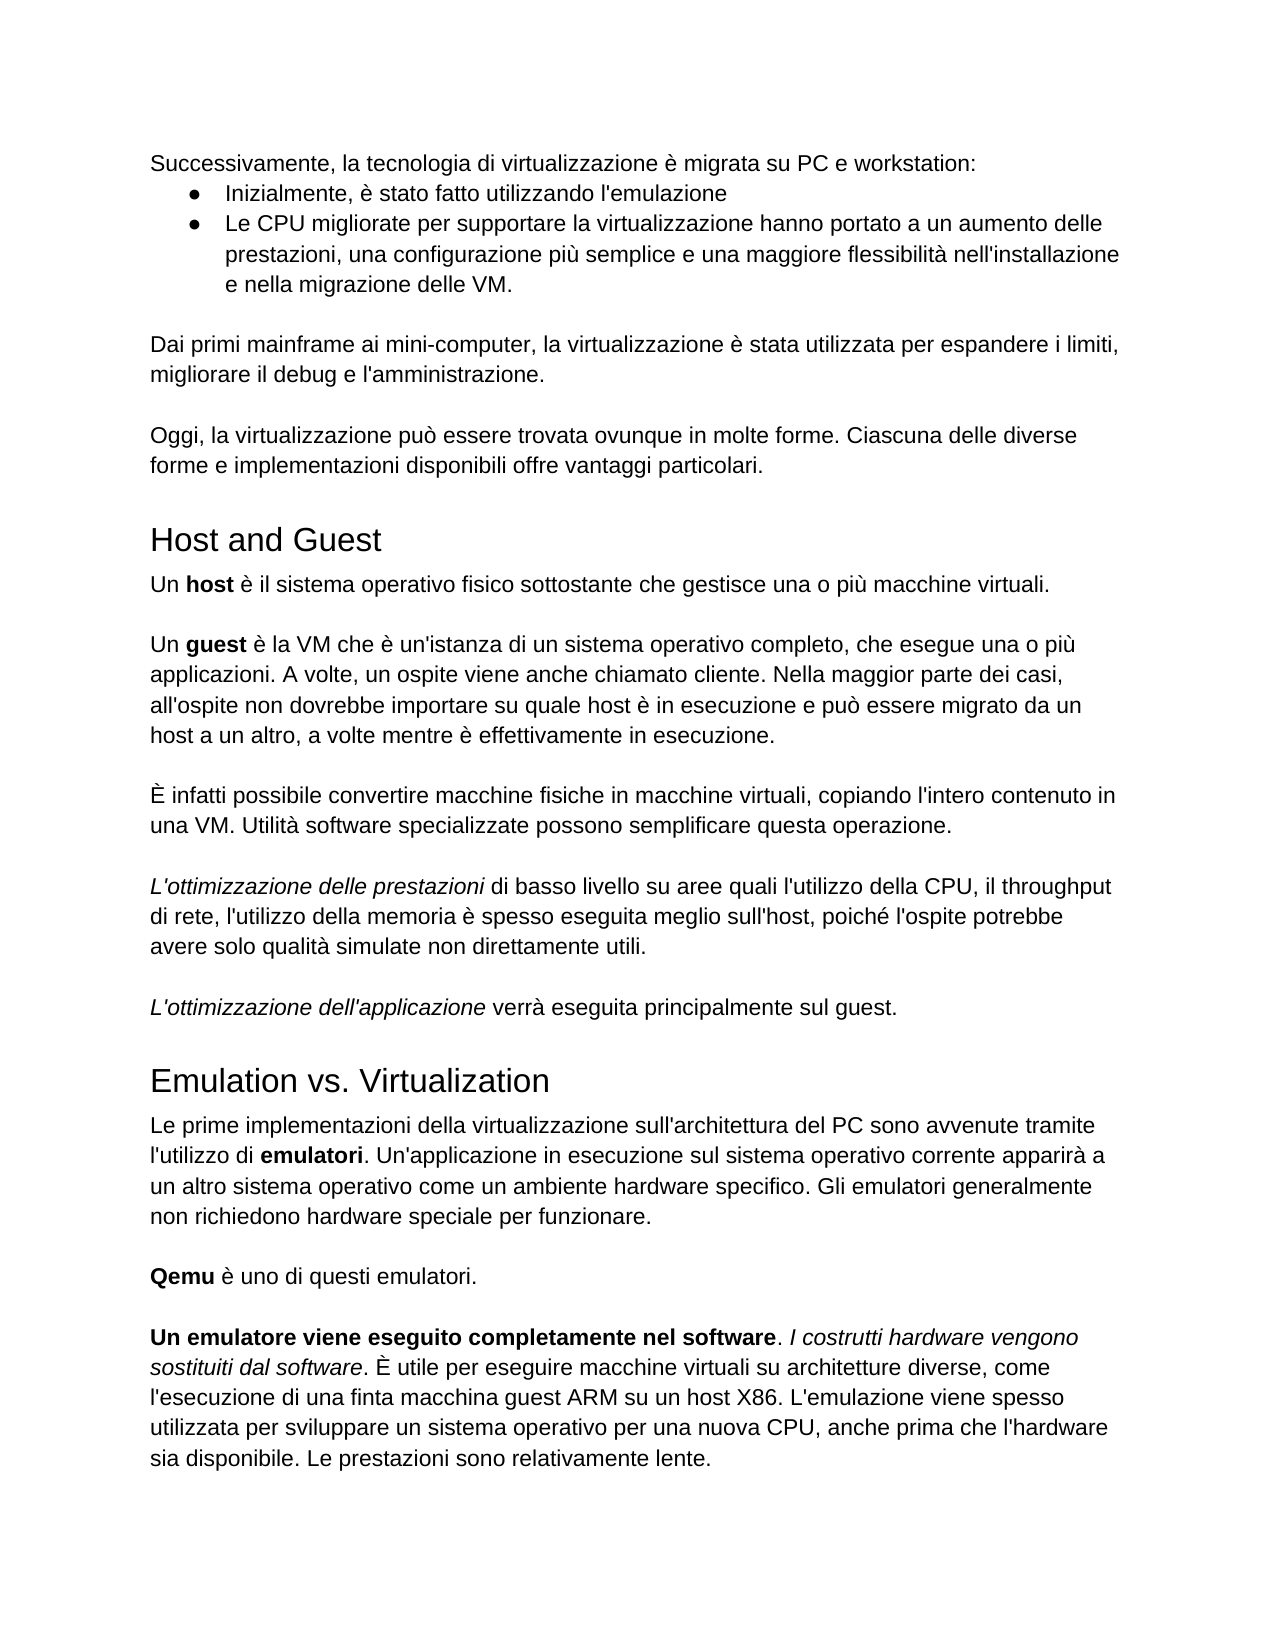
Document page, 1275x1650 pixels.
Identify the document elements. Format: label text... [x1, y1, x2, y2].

list Le CPU migliorate per supportare la virtualizzazione hanno portato a un aumento delle prestazioni, una configurazione più semplice e una maggiore flessibilità nell'installazione e nella migrazione delle VM. [187, 210, 1125, 297]
text Un emulatore viene eseguito completamente nel software. I costrutti hardware vengono sostituiti dal software. È utile per eseguire macchine virtuali su architetture diverse, come l'esecuzione di una finta macchina guest ARM su un host X86. L'emulazione viene spesso utilizzata per sviluppare un sistema operativo per una nuova CPU, anche prima che l'hardware sia disponibile. Le prestazioni sono relativamente lente. [150, 1324, 1125, 1471]
text Dai primi mainframe ai mini-computer, la virtualizzazione è stata utilizzata per espandere i limiti, migliorare il debug e l'amministrazione. [150, 331, 1125, 388]
text Un guest è la VM che è un'istanza di un sistema operativo completo, che esegue una o più applicazioni. A volte, un ospite viene anche chiamato cliente. Nella maggior parte dei casi, all'ospite non dovrebbe importare su quale host è in esecuzione e può essere migrato da un host a un altro, a volte mentre è effettivamente in esecuzione. [150, 631, 1125, 748]
subtitle Emulation vs. Virtualization [150, 1061, 1125, 1100]
text Qemu è uno di questi emulatori. [150, 1263, 1125, 1290]
text Le prime implementazioni della virtualizzazione sull'architettura del PC sono avvenute tramite l'utilizzo di emulatori. Un'applicazione in esecuzione sul sistema operativo corrente apparirà a un altro sistema operativo come un ambiente hardware specifico. Gli emulatori generalmente non richiedono hardware speciale per funzionare. [150, 1112, 1125, 1229]
text Un host è il sistema operativo fisico sottostante che gestisce una o più macchine virtuali. [150, 571, 1125, 597]
text L'ottimizzazione dell'applicazione verrà eseguita principalmente sul guest. [150, 994, 1125, 1020]
text Oggi, la virtualizzazione può essere trovata ovunque in molte forme. Ciascuna delle diverse forme e implementazioni disponibili offre vantaggi particolari. [150, 422, 1125, 478]
list Inizialmente, è stato fatto utilizzando l'emulazione [187, 180, 1125, 207]
text L'ottimizzazione delle prestazioni di basso livello su aree quali l'utilizzo della CPU, il throughput di rete, l'utilizzo della memoria è spesso eseguita meglio sull'host, poiché l'ospite potrebbe avere solo qualità simulate non direttamente utili. [150, 873, 1125, 959]
text È infatti possibile convertire macchine fisiche in macchine virtuali, copiando l'intero contenuto in una VM. Utilità software specializzate possono semplificare questa operazione. [150, 782, 1125, 839]
text Successivamente, la tecnologia di virtualizzazione è migrata su PC e workstation: [150, 150, 1125, 176]
subtitle Host and Guest [150, 520, 1125, 558]
